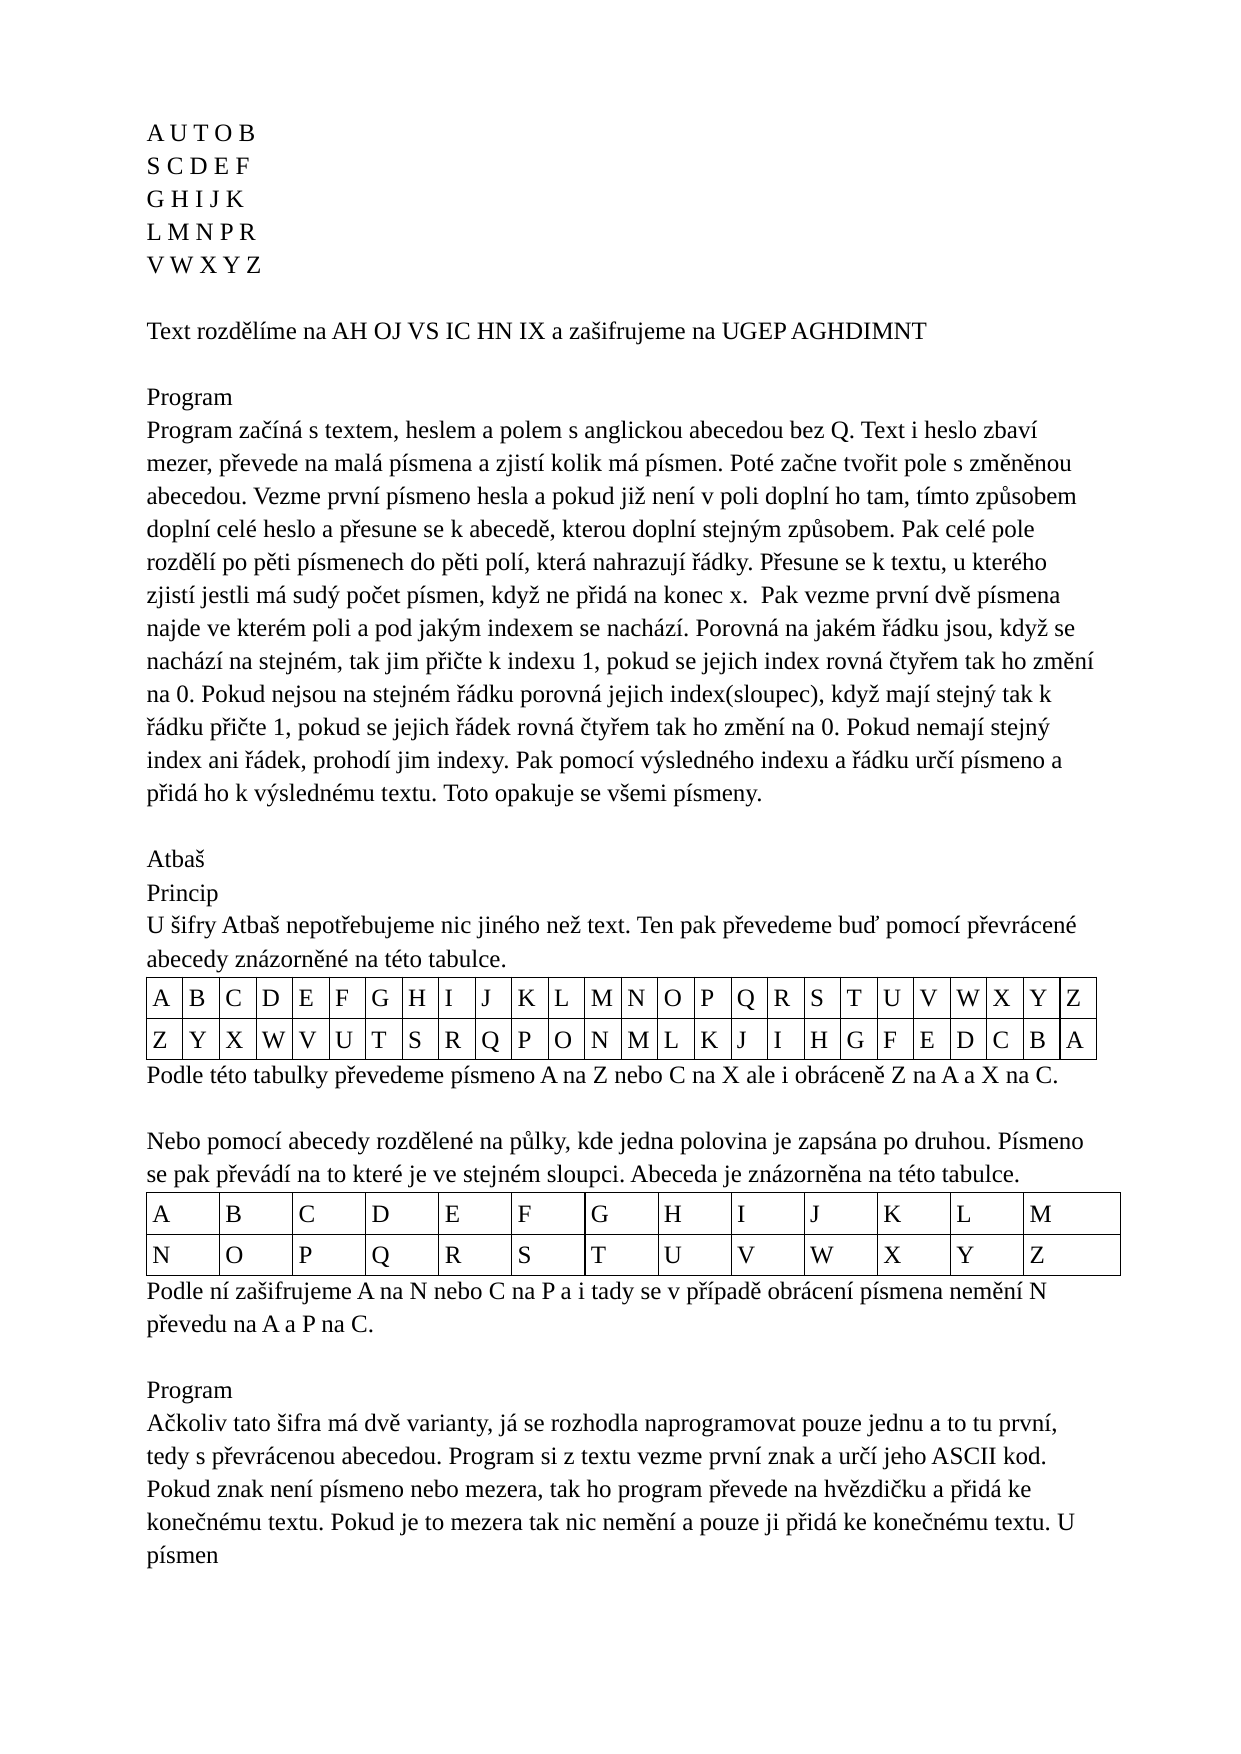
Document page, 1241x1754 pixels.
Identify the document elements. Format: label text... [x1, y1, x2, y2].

table_header A [147, 1193, 219, 1233]
text Program [146, 1375, 1097, 1404]
text Program začíná s textem, heslem a polem s anglickou abecedou bez Q. Text i heslo zbaví mezer, převede na malá písmena a zjistí kolik má písmen. Poté začne tvořit pole s změněnou abecedou. Vezme první písmeno hesla a pokud již není v poli doplní ho tam, tímto způsobem doplní celé heslo a přesune se k abecedě, kterou doplní stejným způsobem. Pak celé pole rozdělí po pěti písmenech do pěti polí, která nahrazují řádky. Přesune se k textu, u kterého zjistí jestli má sudý počet písmen, když ne přidá na konec x. Pak vezme první dvě písmena najde ve kterém poli a pod jakým indexem se nachází. Porovná na jakém řádku jsou, když se nachází na stejném, tak jim přičte k indexu 1, pokud se jejich index rovná čtyřem tak ho změní na 0. Pokud nejsou na stejném řádku porovná jejich index(sloupec), když mají stejný tak k řádku přičte 1, pokud se jejich řádek rovná čtyřem tak ho změní na 0. Pokud nemají stejný index ani řádek, prohodí jim indexy. Pak pomocí výsledného indexu a řádku určí písmeno a přidá ho k výslednému textu. Toto opakuje se všemi písmeny. [146, 415, 1097, 807]
table_header X [987, 978, 1023, 1018]
table_cell Y [183, 1019, 219, 1059]
table_cell I [768, 1019, 804, 1059]
table_cell P [293, 1235, 365, 1275]
table_header J [805, 1193, 877, 1233]
table_cell Q [366, 1235, 438, 1275]
text G H I J K [146, 184, 1097, 213]
table_cell N [585, 1019, 621, 1059]
table_cell P [512, 1019, 548, 1059]
table_header D [257, 978, 292, 1018]
table_cell V [732, 1235, 804, 1275]
table_cell A [1061, 1019, 1096, 1059]
table_cell U [659, 1235, 731, 1275]
table_header E [293, 978, 329, 1018]
table_header A [147, 978, 182, 1018]
table_header Q [732, 978, 767, 1018]
table_cell S [512, 1235, 584, 1275]
table_cell R [439, 1235, 511, 1275]
table_header Y [1024, 978, 1059, 1018]
table_header F [330, 978, 365, 1018]
table_cell Z [1024, 1235, 1120, 1275]
table_cell X [878, 1235, 950, 1275]
table_header I [439, 978, 475, 1018]
text Ačkoliv tato šifra má dvě varianty, já se rozhodla naprogramovat pouze jednu a to tu první, tedy s převrácenou abecedou. Program si z textu vezme první znak a určí jeho ASCII kod. Pokud znak není písmeno nebo mezera, tak ho program převede na hvězdičku a přidá ke konečnému textu. Pokud je to mezera tak nic nemění a pouze ji přidá ke konečnému textu. U písmen [146, 1408, 1097, 1569]
table_cell V [293, 1019, 329, 1059]
text Podle této tabulky převedeme písmeno A na Z nebo C na X ale i obráceně Z na A a X na C. [146, 1060, 1097, 1089]
text Atbaš [146, 844, 1097, 873]
table_header K [878, 1193, 950, 1233]
table_header C [220, 978, 256, 1018]
table_cell G [841, 1019, 877, 1059]
table_cell J [732, 1019, 767, 1059]
table_header F [512, 1193, 584, 1233]
table_cell Q [476, 1019, 511, 1059]
table_header P [695, 978, 731, 1018]
table_header D [366, 1193, 438, 1233]
table_header E [439, 1193, 511, 1233]
text S C D E F [146, 151, 1097, 180]
table_header J [476, 978, 511, 1018]
table_cell K [695, 1019, 731, 1059]
table_header K [512, 978, 548, 1018]
table_cell Y [951, 1235, 1023, 1275]
text Nebo pomocí abecedy rozdělené na půlky, kde jedna polovina je zapsána po druhou. Písmeno se pak převádí na to které je ve stejném sloupci. Abeceda je znázorněna na této tabulce. [146, 1126, 1097, 1188]
table_header O [658, 978, 694, 1018]
table_cell Z [147, 1019, 182, 1059]
table_header I [732, 1193, 804, 1233]
table_header N [622, 978, 657, 1018]
text L M N P R [146, 217, 1097, 246]
table_cell W [805, 1235, 877, 1275]
table_header R [768, 978, 804, 1018]
table_cell C [987, 1019, 1023, 1059]
table_header L [549, 978, 584, 1018]
table_cell X [220, 1019, 256, 1059]
table_header B [183, 978, 219, 1018]
text U šifry Atbaš nepotřebujeme nic jiného než text. Ten pak převedeme buď pomocí převrácené abecedy znázorněné na této tabulce. [146, 911, 1097, 972]
table_cell U [330, 1019, 365, 1059]
table_header M [1024, 1193, 1120, 1233]
table_cell W [257, 1019, 292, 1059]
text Princip [146, 878, 1097, 906]
text A U T O B [146, 118, 1097, 147]
table_cell O [220, 1235, 292, 1275]
text Program [146, 382, 1097, 411]
text Text rozdělíme na AH OJ VS IC HN IX a zašifrujeme na UGEP AGHDIMNT [146, 316, 1097, 345]
table_cell B [1024, 1019, 1059, 1059]
table_cell N [147, 1235, 219, 1275]
table_cell E [914, 1019, 950, 1059]
table_cell O [549, 1019, 584, 1059]
table_cell H [805, 1019, 840, 1059]
table_header L [951, 1193, 1023, 1233]
table_cell D [951, 1019, 986, 1059]
table_header C [293, 1193, 365, 1233]
table_header Z [1061, 978, 1096, 1018]
table_header T [841, 978, 877, 1018]
table_cell F [878, 1019, 913, 1059]
table_cell T [366, 1019, 402, 1059]
table_header W [951, 978, 986, 1018]
table_cell S [403, 1019, 438, 1059]
table_cell M [622, 1019, 657, 1059]
text Podle ní zašifrujeme A na N nebo C na P a i tady se v případě obrácení písmena nemění N převedu na A a P na C. [146, 1276, 1097, 1338]
table_header H [403, 978, 438, 1018]
table_header G [366, 978, 402, 1018]
table_header M [585, 978, 621, 1018]
table_header H [659, 1193, 731, 1233]
table_cell T [586, 1235, 658, 1275]
table_header G [586, 1193, 658, 1233]
table_header U [878, 978, 913, 1018]
table_cell L [658, 1019, 694, 1059]
text V W X Y Z [146, 250, 1097, 279]
table_header V [914, 978, 950, 1018]
table_cell R [439, 1019, 475, 1059]
table_header B [220, 1193, 292, 1233]
table_header S [805, 978, 840, 1018]
